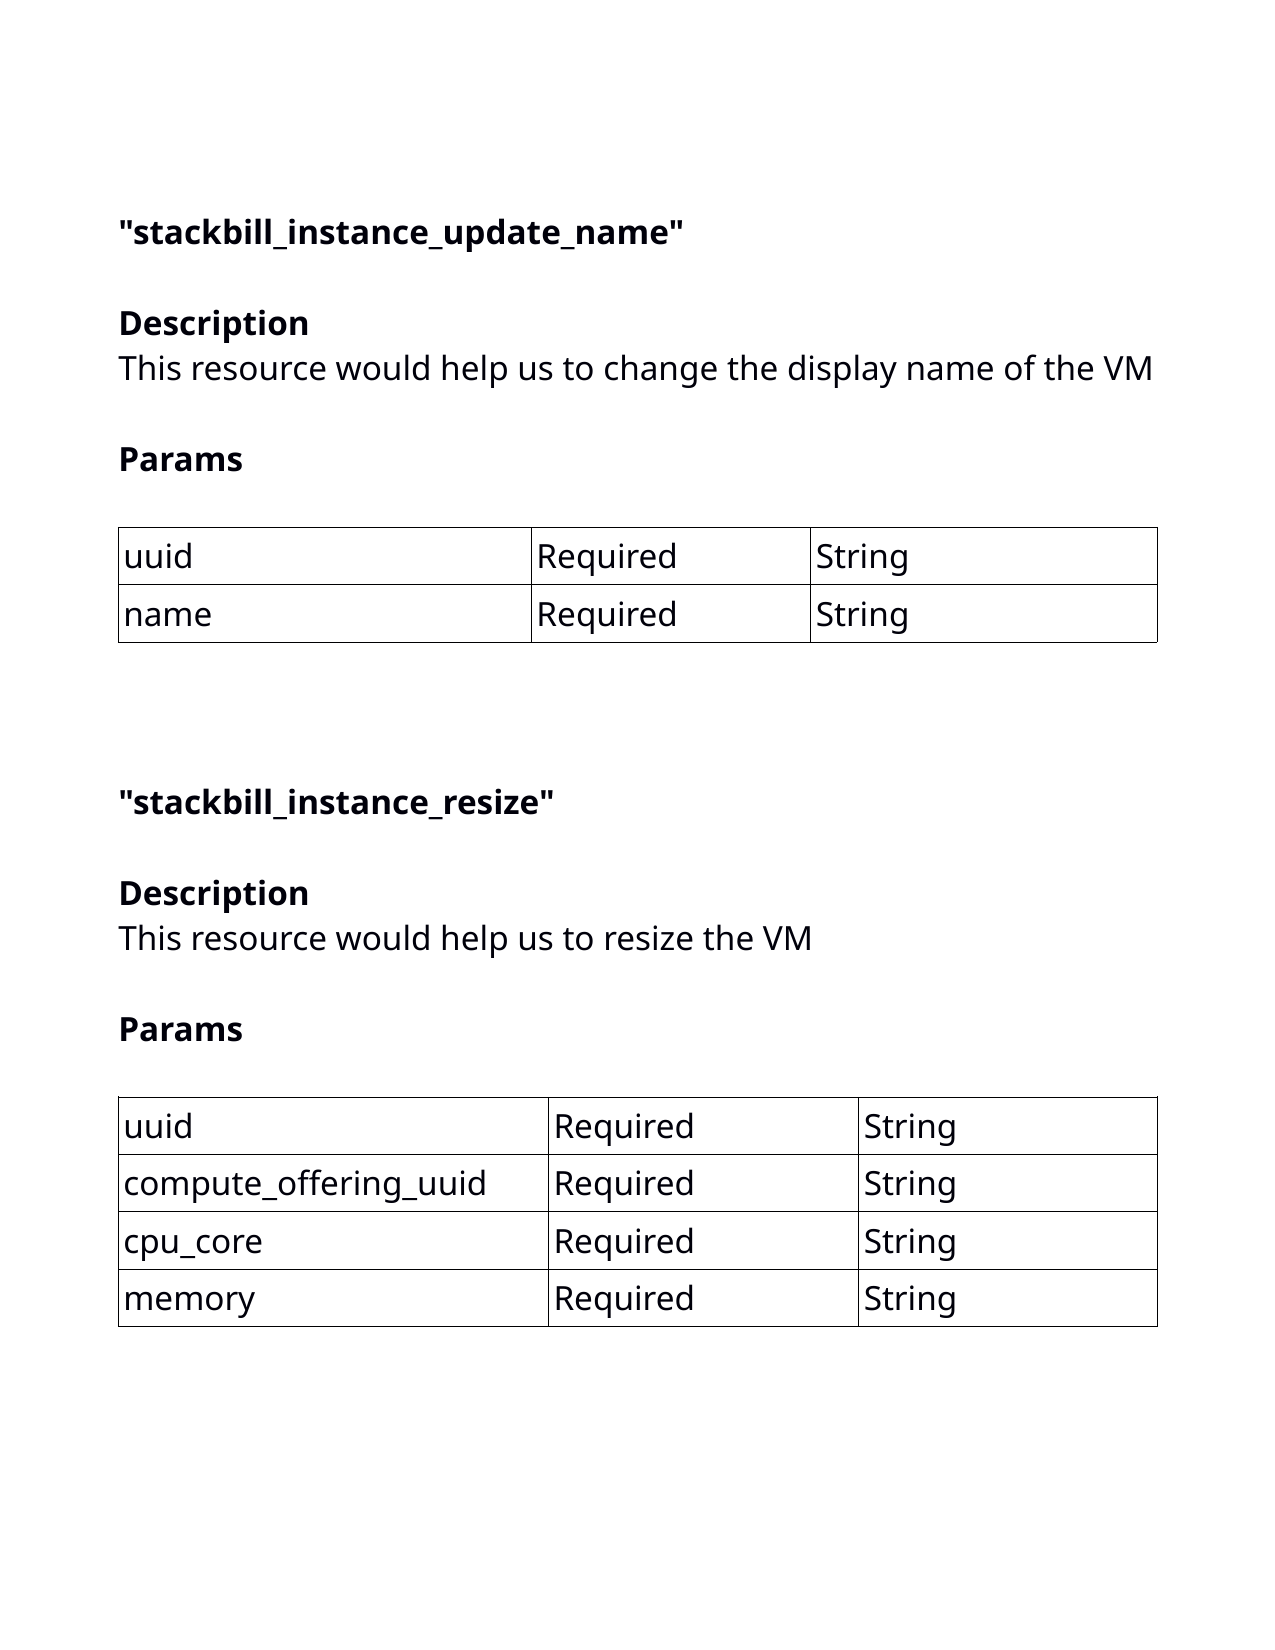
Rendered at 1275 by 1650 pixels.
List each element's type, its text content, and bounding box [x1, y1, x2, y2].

table_cell String [859, 1155, 1157, 1211]
table_cell memory [119, 1270, 548, 1326]
table_cell name [119, 585, 531, 642]
table_header String [859, 1098, 1157, 1154]
table_header uuid [119, 1098, 548, 1154]
text Params [118, 436, 1157, 481]
table_cell compute_offering_uuid [119, 1155, 548, 1211]
table_cell Required [549, 1212, 858, 1268]
text Description [118, 300, 1157, 345]
table_cell String [811, 585, 1157, 642]
table_header uuid [119, 528, 531, 584]
table_cell Required [549, 1155, 858, 1211]
table_cell String [859, 1212, 1157, 1268]
text This resource would help us to change the display name of the VM [118, 345, 1157, 391]
text "stackbill_instance_resize" [118, 778, 1157, 824]
text This resource would help us to resize the VM [118, 915, 1157, 960]
table_cell Required [532, 585, 810, 642]
text "stackbill_instance_update_name" [118, 209, 1157, 254]
table_header String [811, 528, 1157, 584]
table_header Required [549, 1098, 858, 1154]
text Params [118, 1006, 1157, 1051]
table_header Required [532, 528, 810, 584]
table_cell String [859, 1270, 1157, 1326]
table_cell Required [549, 1270, 858, 1326]
text Description [118, 869, 1157, 915]
table_cell cpu_core [119, 1212, 548, 1268]
